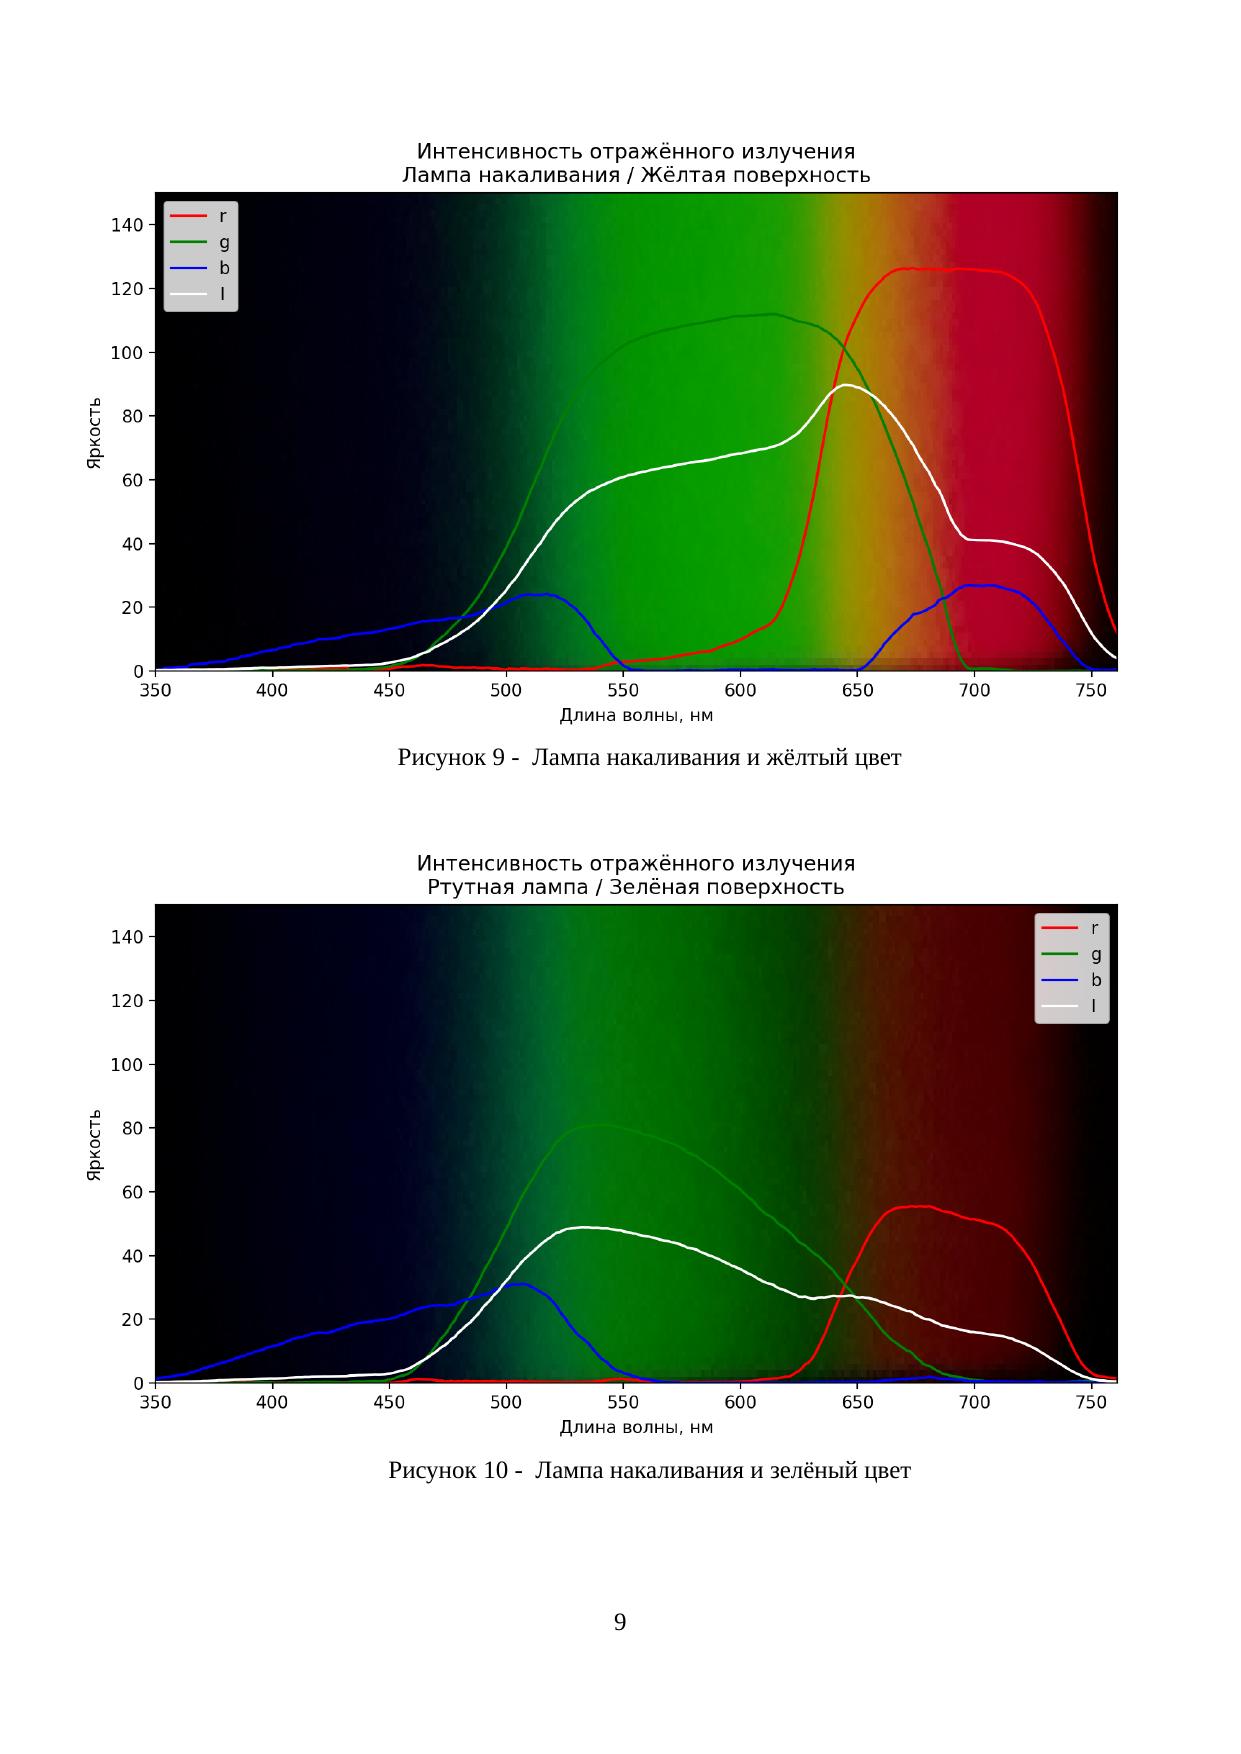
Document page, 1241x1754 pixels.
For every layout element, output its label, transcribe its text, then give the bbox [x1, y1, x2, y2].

text Рисунок 9 - Лампа накаливания и жёлтый цвет [177, 739, 1122, 771]
picture [0, 118, 1241, 739]
picture [0, 830, 1241, 1451]
text Рисунок 10 - Лампа накаливания и зелёный цвет [177, 1451, 1122, 1484]
